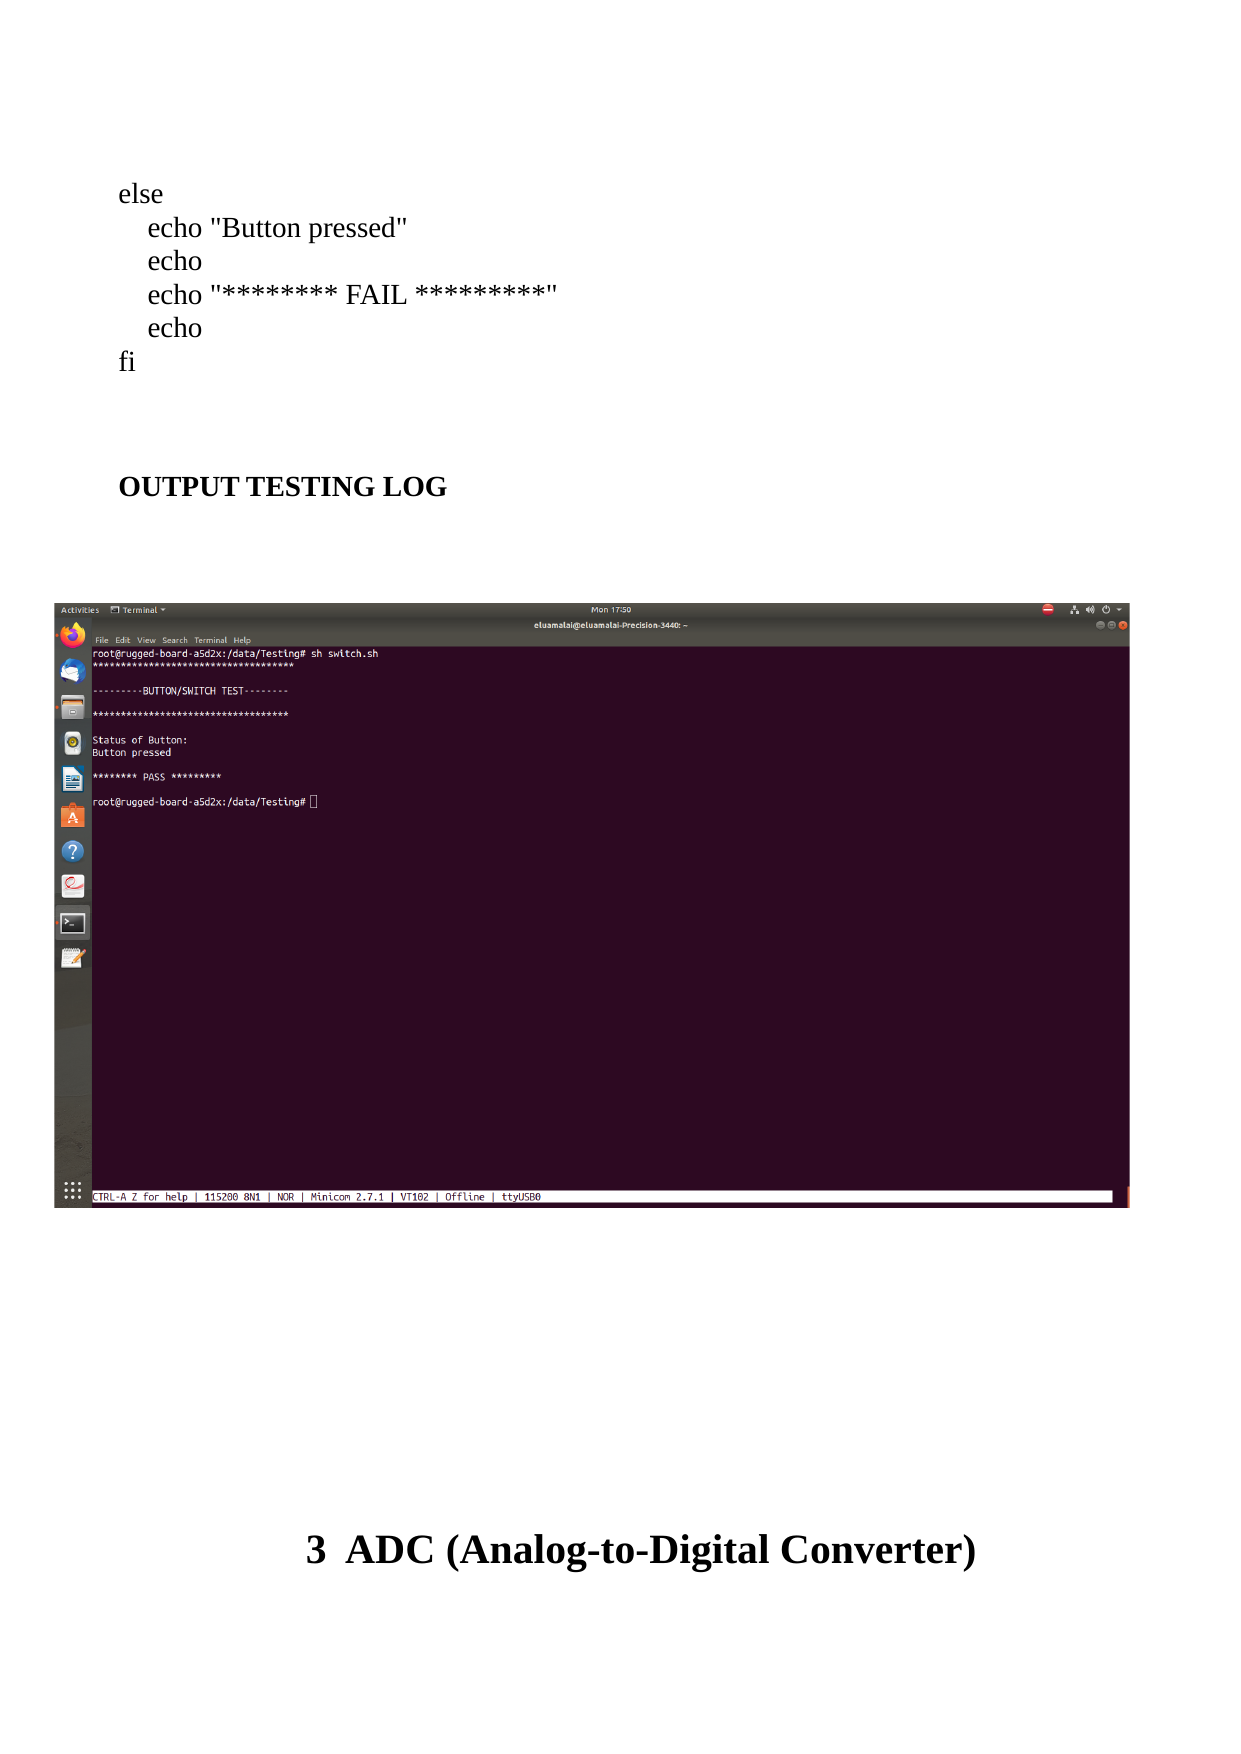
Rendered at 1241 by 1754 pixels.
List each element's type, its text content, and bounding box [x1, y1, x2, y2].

text else [118, 176, 1122, 210]
text echo "******** FAIL *********" [118, 277, 1122, 311]
text echo [118, 311, 1122, 344]
text echo [118, 243, 1122, 277]
text echo "Button pressed" [118, 210, 1122, 243]
text OUTPUT TESTING LOG [118, 469, 1122, 502]
text 3 ADC (Analog-to-Digital Converter) [118, 1524, 1122, 1572]
text fi [118, 344, 1122, 378]
picture [54, 603, 1130, 1208]
